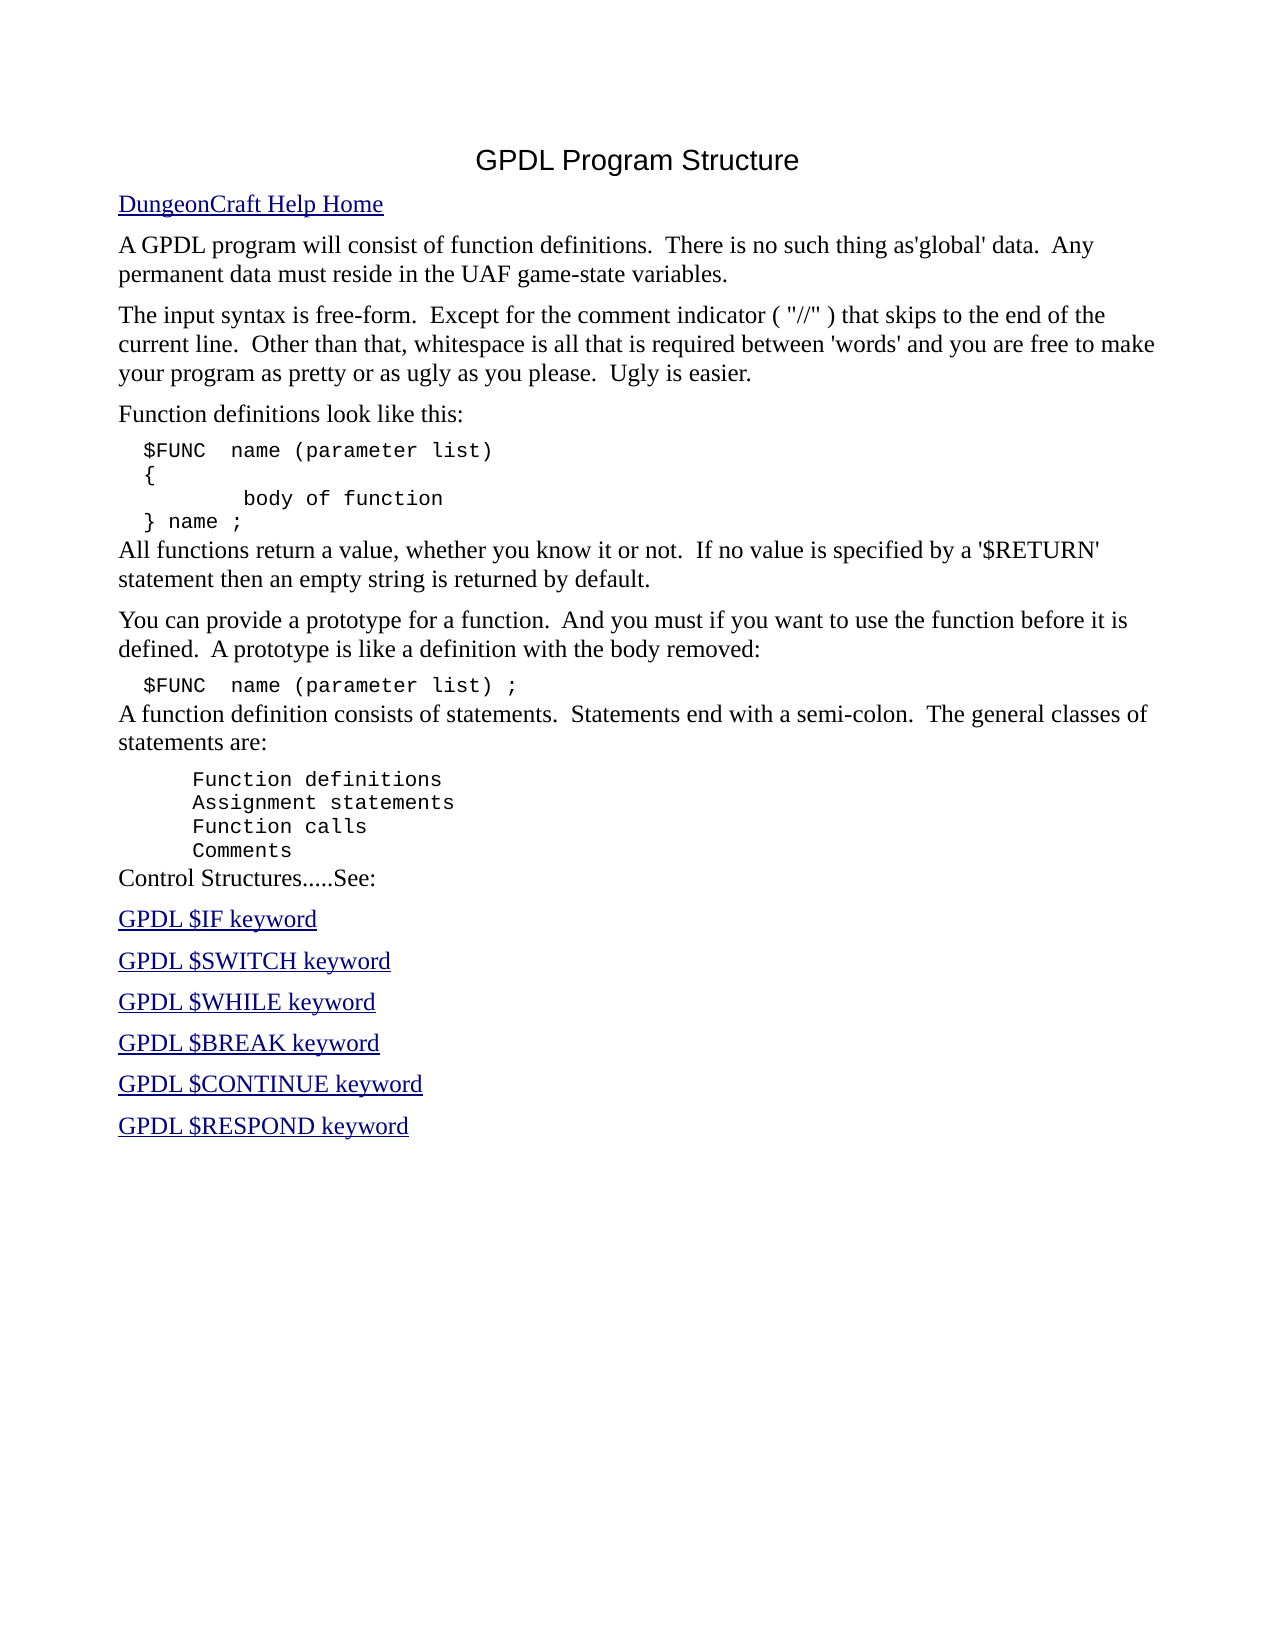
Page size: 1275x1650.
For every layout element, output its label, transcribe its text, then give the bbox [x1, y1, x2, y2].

text Comments [192, 839, 1157, 863]
text } name ; [118, 511, 1157, 535]
text A function definition consists of statements. Statements end with a semi-colon. The general classes of statements are: [118, 699, 1157, 756]
text Function definitions look like this: [118, 399, 1157, 428]
text GPDL $BREAK keyword [118, 1028, 1157, 1057]
text GPDL $CONTINUE keyword [118, 1069, 1157, 1098]
text The input syntax is free-form. Except for the comment indicator ( "//" ) that skips to the end of the current line. Other than that, whitespace is all that is required between 'words' and you are free to make your program as pretty or as ugly as you please. Ugly is easier. [118, 300, 1157, 387]
text GPDL $IF keyword [118, 904, 1157, 933]
text body of function [118, 488, 1157, 511]
text GPDL $SWITCH keyword [118, 946, 1157, 974]
text GPDL $RESPOND keyword [118, 1111, 1157, 1139]
text Function definitions [192, 769, 1157, 792]
text { [118, 464, 1157, 488]
text $FUNC name (parameter list) [118, 440, 1157, 464]
text A GPDL program will consist of function definitions. There is no such thing as'global' data. Any permanent data must reside in the UAF game-state variables. [118, 230, 1157, 288]
text Function calls [192, 816, 1157, 839]
text You can provide a prototype for a function. And you must if you want to use the function before it is defined. A prototype is like a definition with the body removed: [118, 605, 1157, 662]
subtitle GPDL Program Structure [118, 143, 1157, 177]
text DungeonCraft Help Home [118, 189, 1157, 218]
text $FUNC name (parameter list) ; [118, 675, 1157, 699]
text Assignment statements [192, 792, 1157, 816]
text All functions return a value, whether you know it or not. If no value is specified by a '$RETURN' statement then an empty string is returned by default. [118, 535, 1157, 592]
text Control Structures.....See: [118, 863, 1157, 892]
text GPDL $WHILE keyword [118, 987, 1157, 1016]
